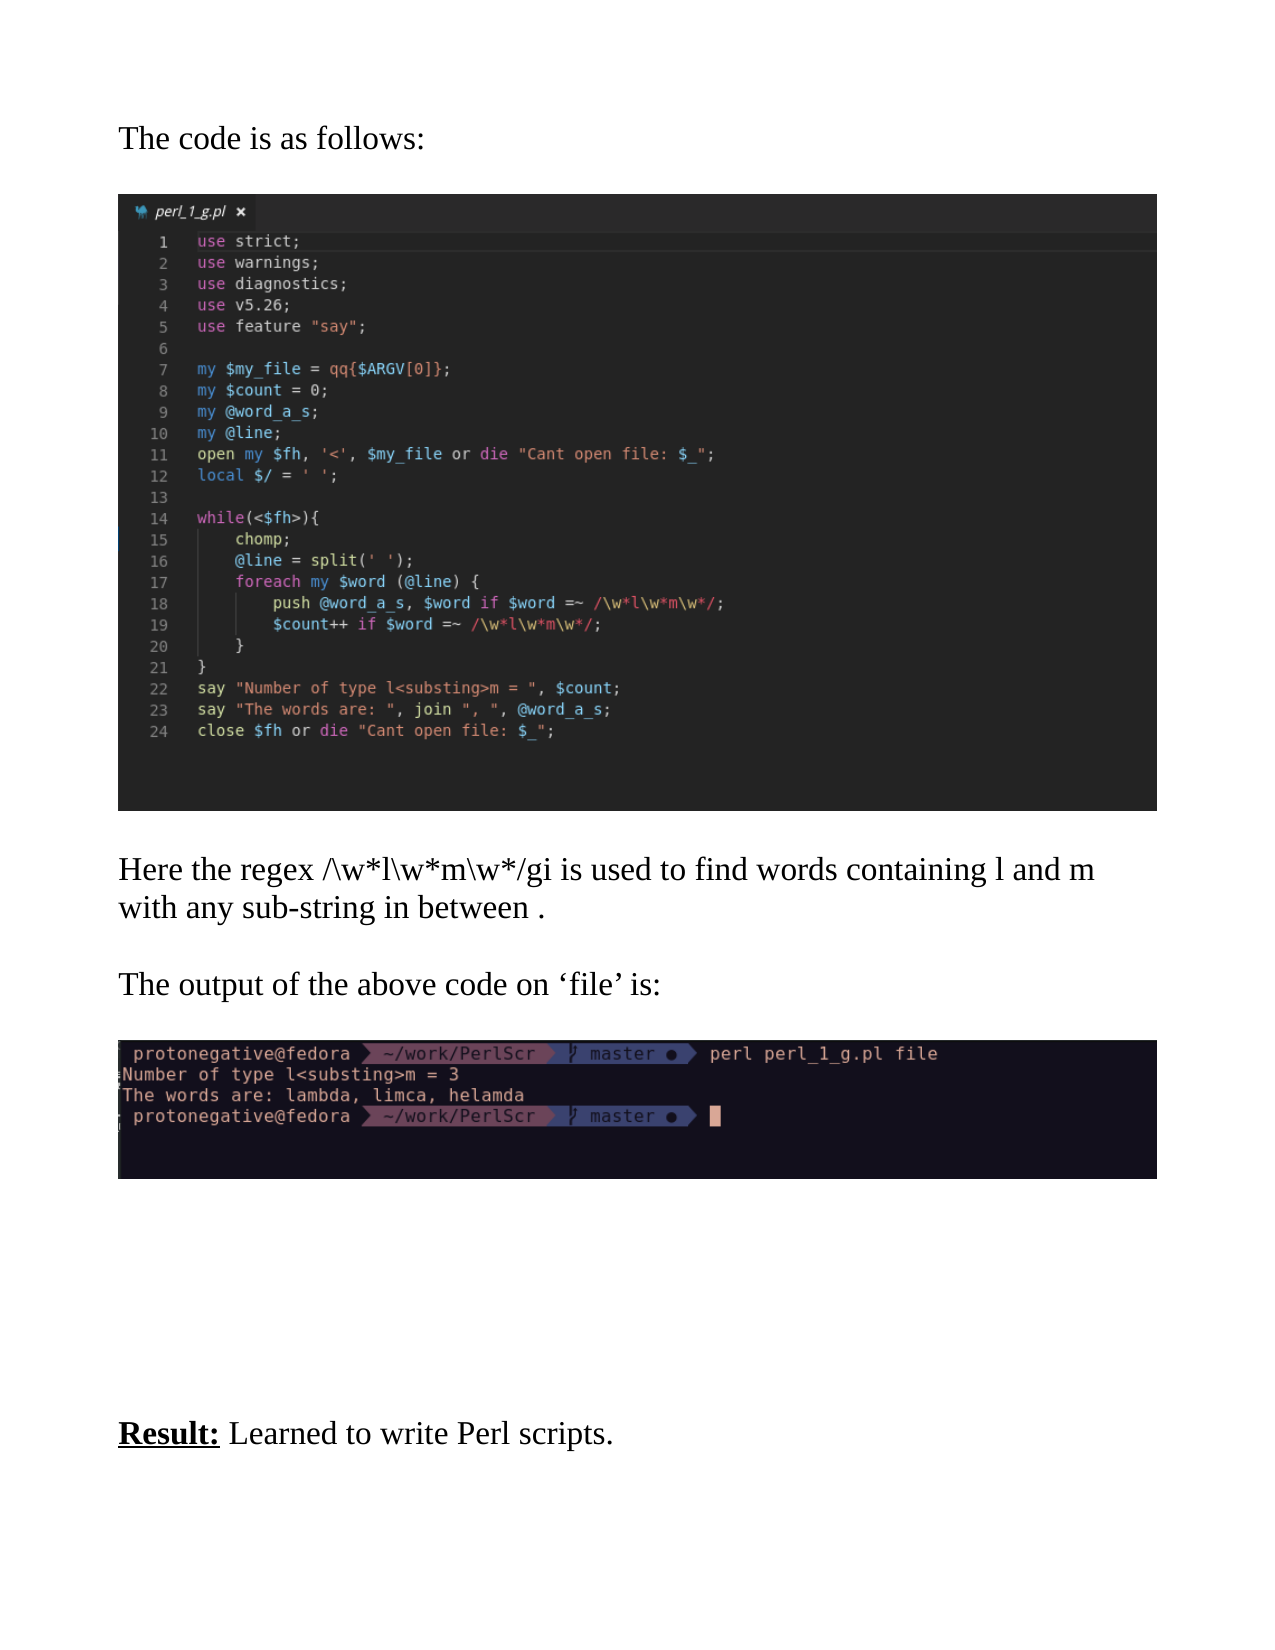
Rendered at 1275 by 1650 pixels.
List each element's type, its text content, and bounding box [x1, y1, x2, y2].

text The output of the above code on ‘file’ is: [118, 964, 1157, 1002]
text Here the regex /\w*l\w*m\w*/gi is used to find words containing l and m with any sub-string in between . [118, 849, 1157, 926]
text Result: Learned to write Perl scripts. [118, 1413, 1157, 1451]
picture [118, 194, 1157, 811]
text The code is as follows: [118, 118, 1157, 156]
picture [118, 1040, 1157, 1179]
